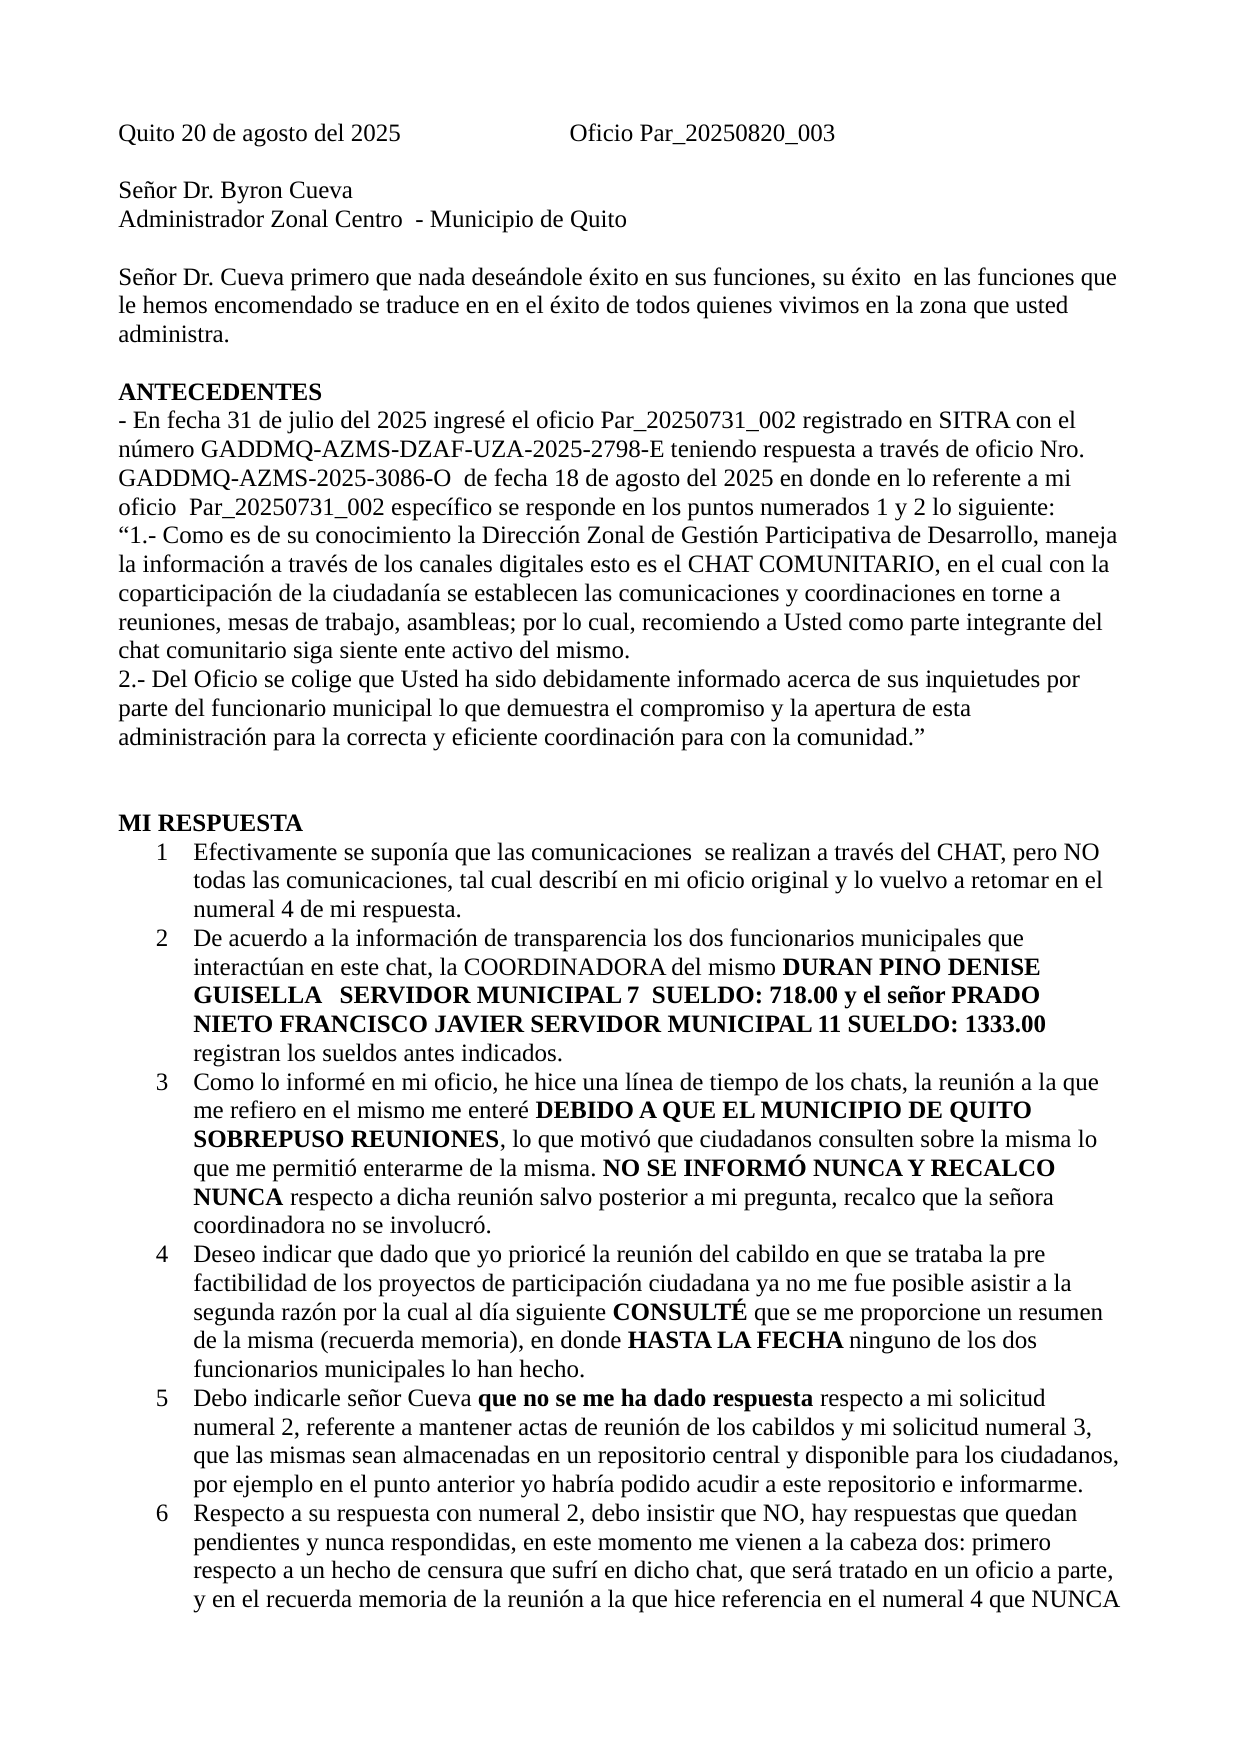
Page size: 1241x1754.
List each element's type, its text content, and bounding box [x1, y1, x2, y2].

text Administrador Zonal Centro - Municipio de Quito [118, 204, 1122, 233]
list Como lo informé en mi oficio, he hice una línea de tiempo de los chats, la reunión a la que me refiero en el mismo me enteré DEBIDO A QUE EL MUNICIPIO DE QUITO SOBREPUSO REUNIONES, lo que motivó que ciudadanos consulten sobre la misma lo que me permitió enterarme de la misma. NO SE INFORMÓ NUNCA Y RECALCO NUNCA respecto a dicha reunión salvo posterior a mi pregunta, recalco que la señora coordinadora no se involucró. [156, 1067, 1122, 1239]
text “1.- Como es de su conocimiento la Dirección Zonal de Gestión Participativa de Desarrollo, maneja la información a través de los canales digitales esto es el CHAT COMUNITARIO, en el cual con la coparticipación de la ciudadanía se establecen las comunicaciones y coordinaciones en torne a reuniones, mesas de trabajo, asambleas; por lo cual, recomiendo a Usted como parte integrante del chat comunitario siga siente ente activo del mismo. [118, 521, 1122, 664]
text Señor Dr. Cueva primero que nada deseándole éxito en sus funciones, su éxito en las funciones que le hemos encomendado se traduce en en el éxito de todos quienes vivimos en la zona que usted administra. [118, 262, 1122, 348]
list De acuerdo a la información de transparencia los dos funcionarios municipales que interactúan en este chat, la COORDINADORA del mismo DURAN PINO DENISE GUISELLA SERVIDOR MUNICIPAL 7 SUELDO: 718.00 y el señor PRADO NIETO FRANCISCO JAVIER SERVIDOR MUNICIPAL 11 SUELDO: 1333.00 registran los sueldos antes indicados. [156, 923, 1122, 1067]
list Respecto a su respuesta con numeral 2, debo insistir que NO, hay respuestas que quedan pendientes y nunca respondidas, en este momento me vienen a la cabeza dos: primero respecto a un hecho de censura que sufrí en dicho chat, que será tratado en un oficio a parte, y en el recuerda memoria de la reunión a la que hice referencia en el numeral 4 que NUNCA [156, 1498, 1122, 1613]
text 2.- Del Oficio se colige que Usted ha sido debidamente informado acerca de sus inquietudes por parte del funcionario municipal lo que demuestra el compromiso y la apertura de esta administración para la correcta y eficiente coordinación para con la comunidad.” [118, 664, 1122, 751]
list Debo indicarle señor Cueva que no se me ha dado respuesta respecto a mi solicitud numeral 2, referente a mantener actas de reunión de los cabildos y mi solicitud numeral 3, que las mismas sean almacenadas en un repositorio central y disponible para los ciudadanos, por ejemplo en el punto anterior yo habría podido acudir a este repositorio e informarme. [156, 1383, 1122, 1498]
text ANTECEDENTES [118, 377, 1122, 406]
list Deseo indicar que dado que yo prioricé la reunión del cabildo en que se trataba la pre factibilidad de los proyectos de participación ciudadana ya no me fue posible asistir a la segunda razón por la cual al día siguiente CONSULTÉ que se me proporcione un resumen de la misma (recuerda memoria), en donde HASTA LA FECHA ninguno de los dos funcionarios municipales lo han hecho. [156, 1239, 1122, 1383]
text Señor Dr. Byron Cueva [118, 176, 1122, 204]
list Efectivamente se suponía que las comunicaciones se realizan a través del CHAT, pero NO todas las comunicaciones, tal cual describí en mi oficio original y lo vuelvo a retomar en el numeral 4 de mi respuesta. [156, 837, 1122, 923]
text MI RESPUESTA [118, 808, 1122, 837]
text - En fecha 31 de julio del 2025 ingresé el oficio Par_20250731_002 registrado en SITRA con el número GADDMQ-AZMS-DZAF-UZA-2025-2798-E teniendo respuesta a través de oficio Nro. GADDMQ-AZMS-2025-3086-O de fecha 18 de agosto del 2025 en donde en lo referente a mi oficio Par_20250731_002 específico se responde en los puntos numerados 1 y 2 lo siguiente: [118, 406, 1122, 521]
text Quito 20 de agosto del 2025 Oficio Par_20250820_003 [118, 118, 1122, 147]
